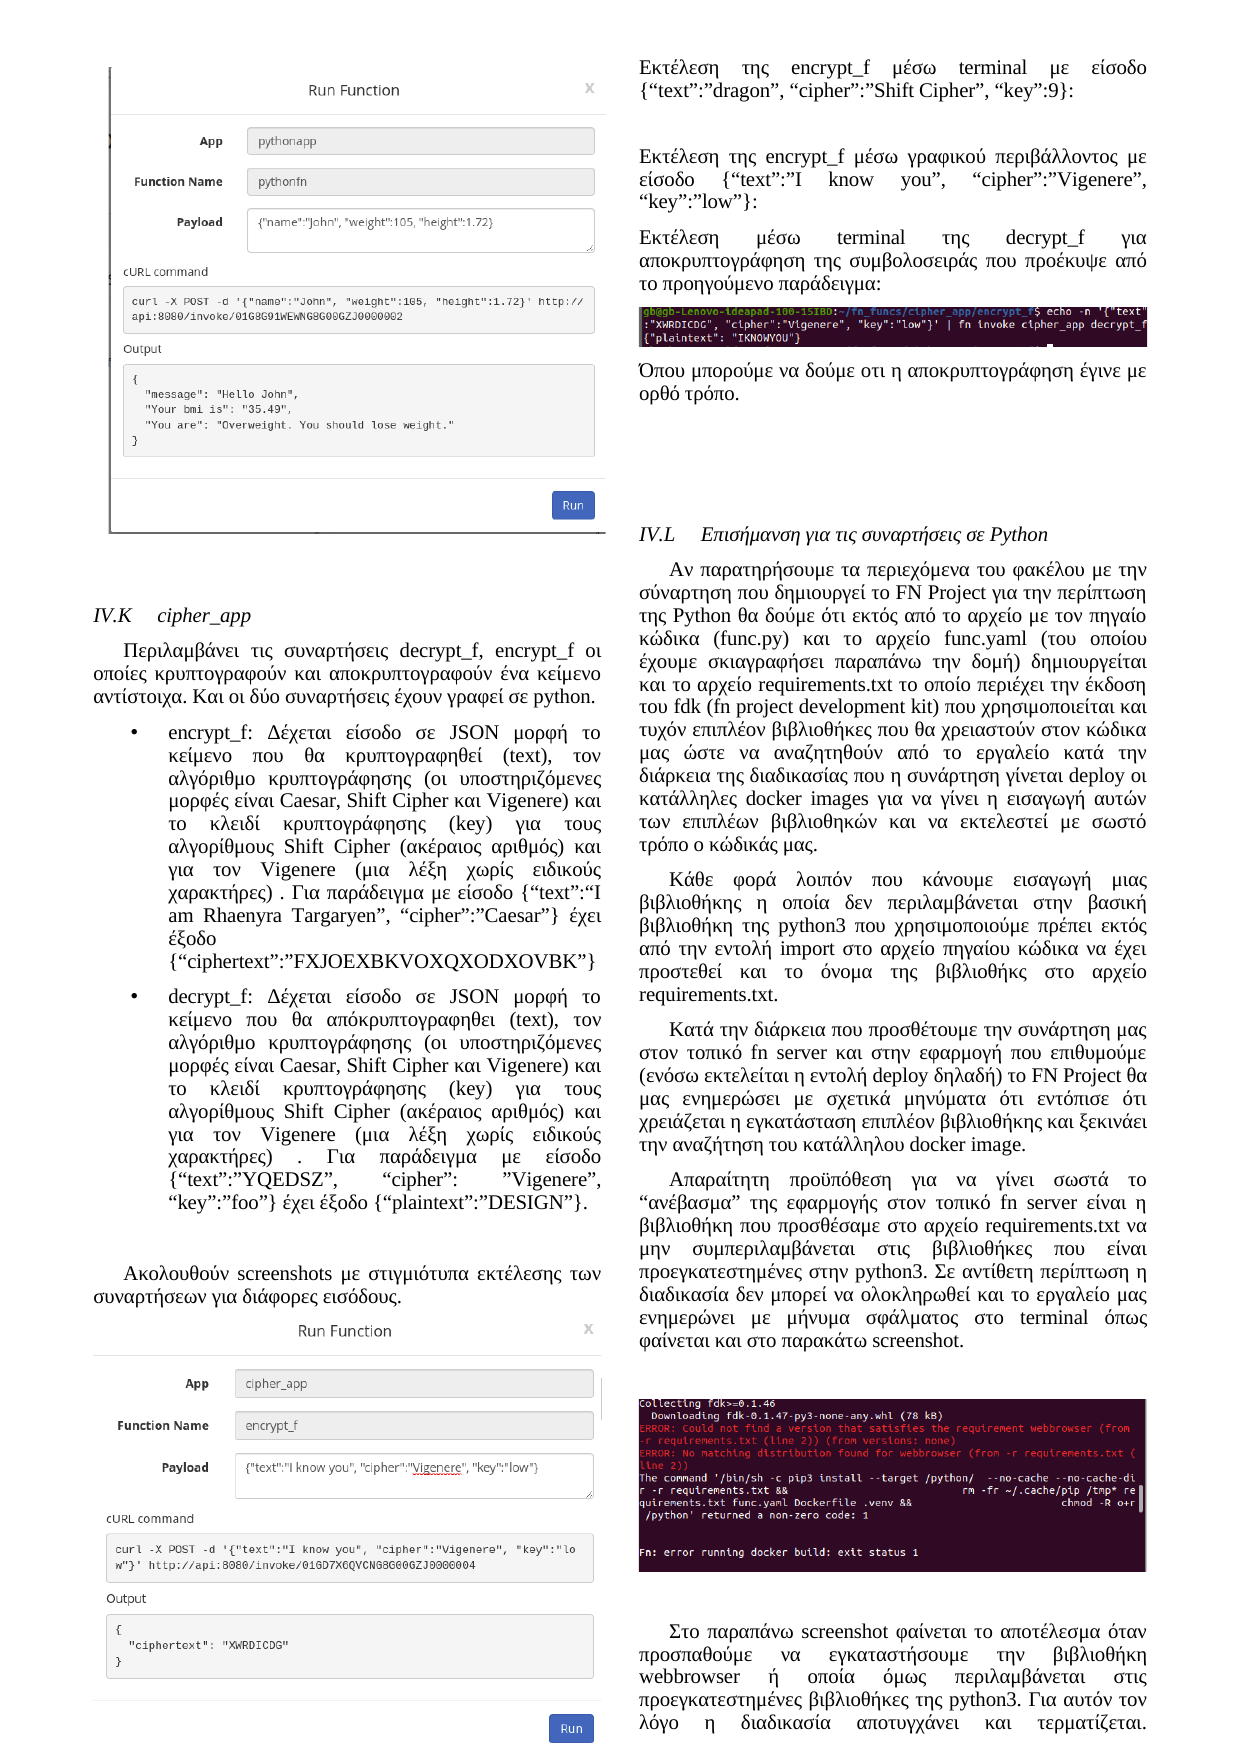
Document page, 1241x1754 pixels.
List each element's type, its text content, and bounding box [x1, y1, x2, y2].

text Κατά την διάρκεια που προσθέτουμε την συνάρτηση μας στον τοπικό fn server και στην εφαρμογή που επιθυμούμε (ενόσω εκτελείται η εντολή deploy δηλαδή) το FN Project θα μας ενημερώσει με σχετικά μηνύματα ότι εντόπισε ότι χρειάζεται η εγκατάσταση επιπλέον βιβλιοθήκης και ξεκινάει την αναζήτηση του κατάλληλου docker image. [639, 1018, 1147, 1156]
picture [638, 307, 1148, 347]
text Στο παραπάνω screenshot φαίνεται το αποτέλεσμα όταν προσπαθούμε να εγκαταστήσουμε την βιβλιοθήκη webbrowser ή οποία όμως περιλαμβάνεται στις προεγκατεστημένες βιβλιοθήκες της python3. Για αυτόν τον λόγο η διαδικασία αποτυγχάνει και τερματίζεται. [639, 1620, 1147, 1734]
text IV.K cipher_app [93, 604, 601, 627]
text Εκτέλεση της encrypt_f μέσω γραφικού περιβάλλοντος με είσοδο {“text”:”I know you”, “cipher”:”Vigenere”, “key”:”low”}: [639, 145, 1147, 213]
text Κάθε φορά λοιπόν που κάνουμε εισαγωγή μιας βιβλιοθήκης η οποία δεν περιλαμβάνεται στην βασική βιβλιοθήκη της python3 που χρησιμοποιούμε πρέπει εκτός από την εντολή import στο αρχείο πηγαίου κώδικα να έχει προστεθεί και το όνομα της βιβλιοθήκς στο αρχείο requirements.txt. [639, 868, 1147, 1006]
picture [93, 1308, 602, 1754]
text Εκτέλεση της encrypt_f μέσω terminal με είσοδο {“text”:”dragon”, “cipher”:”Shift Cipher”, “key”:9}: [639, 56, 1147, 102]
list decrypt_f: Δέχεται είσοδο σε JSON μορφή το κείμενο που θα απόκρυπτογραφηθει (text), τον αλγόριθμο κρυπτογράφησης (οι υποστηριζόμενες μορφές είναι Caesar, Shift Cipher και Vigenere) και το κλειδί κρυπτογράφησης (key) για τους αλγορίθμους Shift Cipher (ακέραιος αριθμός) και για τον Vigenere (μια λέξη χωρίς ειδικούς χαρακτήρες) . Για παράδειγμα με είσοδο {“text”:”YQEDSZ”, “cipher”: ”Vigenere”, “key”:”foo”} έχει έξοδο {“plaintext”:”DESIGN”}. [131, 985, 601, 1214]
text Απαραίτητη προϋπόθεση για να γίνει σωστά το “ανέβασμα” της εφαρμογής στον τοπικό fn server είναι η βιβλιοθήκη που προσθέσαμε στο αρχείο requirements.txt να μην συμπεριλαμβάνεται στις βιβλιοθήκες που είναι προεγκατεστημένες στην python3. Σε αντίθετη περίπτωση η διαδικασία δεν μπορεί να ολοκληρωθεί και το εργαλείο μας ενημερώνει με μήνυμα σφάλματος στο terminal όπως φαίνεται και στο παρακάτω screenshot. [639, 1168, 1147, 1352]
text IV.L Επισήμανση για τις συναρτήσεις σε Python [639, 523, 1147, 546]
text Όπου μπορούμε να δούμε οτι η αποκρυπτογράφηση έγινε με ορθό τρόπο. [639, 347, 1147, 404]
list encrypt_f: Δέχεται είσοδο σε JSON μορφή το κείμενο που θα κρυπτογραφηθεί (text), τον αλγόριθμο κρυπτογράφησης (οι υποστηριζόμενες μορφές είναι Caesar, Shift Cipher και Vigenere) και το κλειδί κρυπτογράφησης (key) για τους αλγορίθμους Shift Cipher (ακέραιος αριθμός) και για τον Vigenere (μια λέξη χωρίς ειδικούς χαρακτήρες) . Για παράδειγμα με είσοδο {“text”:“I am Rhaenyra Targaryen”, “cipher”:”Caesar”} έχει έξοδο {“ciphertext”:”FXJOEXBKVOXQXODXOVBK”} [131, 721, 601, 973]
text Ακολουθούν screenshots με στιγμιότυπα εκτέλεσης των συναρτήσεων για διάφορες εισόδους. [93, 1262, 601, 1308]
text Περιλαμβάνει τις συναρτήσεις decrypt_f, encrypt_f οι οποίες κρυπτογραφούν και αποκρυπτογραφούν ένα κείμενο αντίστοιχα. Και οι δύο συναρτήσεις έχουν γραφεί σε python. [93, 640, 601, 708]
text Εκτέλεση μέσω terminal της decrypt_f για αποκρυπτογράφηση της συμβολοσειράς που προέκυψε από το προηγούμενο παράδειγμα: [639, 226, 1147, 294]
picture [108, 67, 606, 534]
text Αν παρατηρήσουμε τα περιεχόμενα του φακέλου με την σύναρτηση που δημιουργεί το FN Project για την περίπτωση της Python θα δούμε ότι εκτός από το αρχείο με τον πηγαίο κώδικα (func.py) και το αρχείο func.yaml (του οποίου έχουμε σκιαγραφήσει παραπάνω την δομή) δημιουργείται και το αρχείο requirements.txt το οποίο περιέχει την έκδοση του fdk (fn project development kit) που χρησιμοποιείται και τυχόν επιπλέον βιβλιοθήκες που θα χρειαστούν στον κώδικα μας ώστε να αναζητηθούν από το εργαλείο κατά την διάρκεια της διαδικασίας που η συνάρτηση γίνεται deploy οι κατάλληλες docker images για να γίνει η εισαγωγή αυτών των επιπλέων βιβλιοθηκών και να εκτελεστεί με σωστό τρόπο ο κώδικάς μας. [639, 558, 1147, 856]
picture [638, 1399, 1148, 1572]
